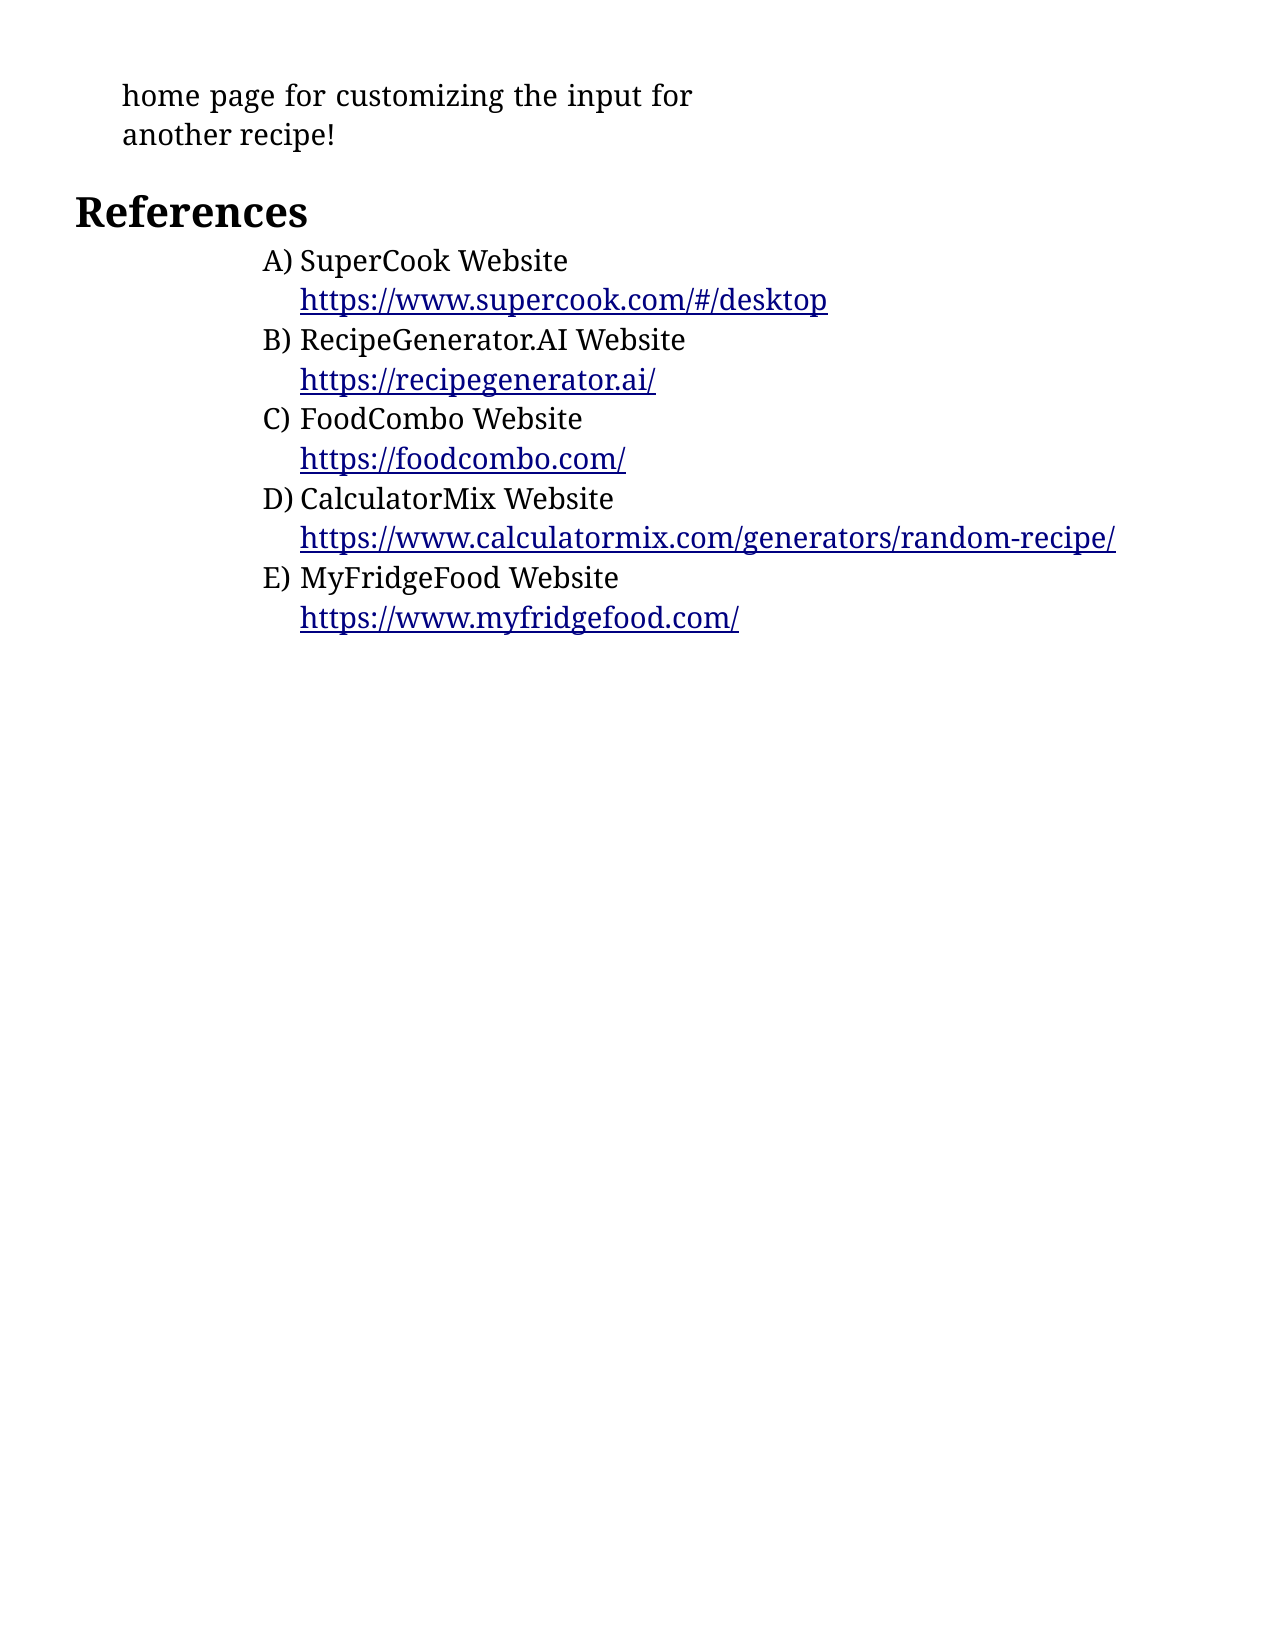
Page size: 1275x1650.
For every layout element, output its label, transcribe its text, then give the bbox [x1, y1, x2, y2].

list CalculatorMix Website [262, 478, 1200, 518]
text home page for customizing the input for another recipe! [122, 75, 694, 154]
list SuperCook Website [262, 240, 1200, 279]
list https://www.supercook.com/#/desktop [262, 279, 1200, 319]
list https://foodcombo.com/ [262, 438, 1200, 478]
list https://recipegenerator.ai/ [262, 359, 1200, 399]
text References [75, 183, 1125, 240]
list https://www.myfridgefood.com/ [262, 597, 1200, 637]
list https://www.calculatormix.com/generators/random-recipe/ [262, 518, 1200, 557]
list RecipeGenerator.AI Website [262, 319, 1200, 359]
list FoodCombo Website [262, 399, 1200, 438]
list MyFridgeFood Website [262, 557, 1200, 597]
